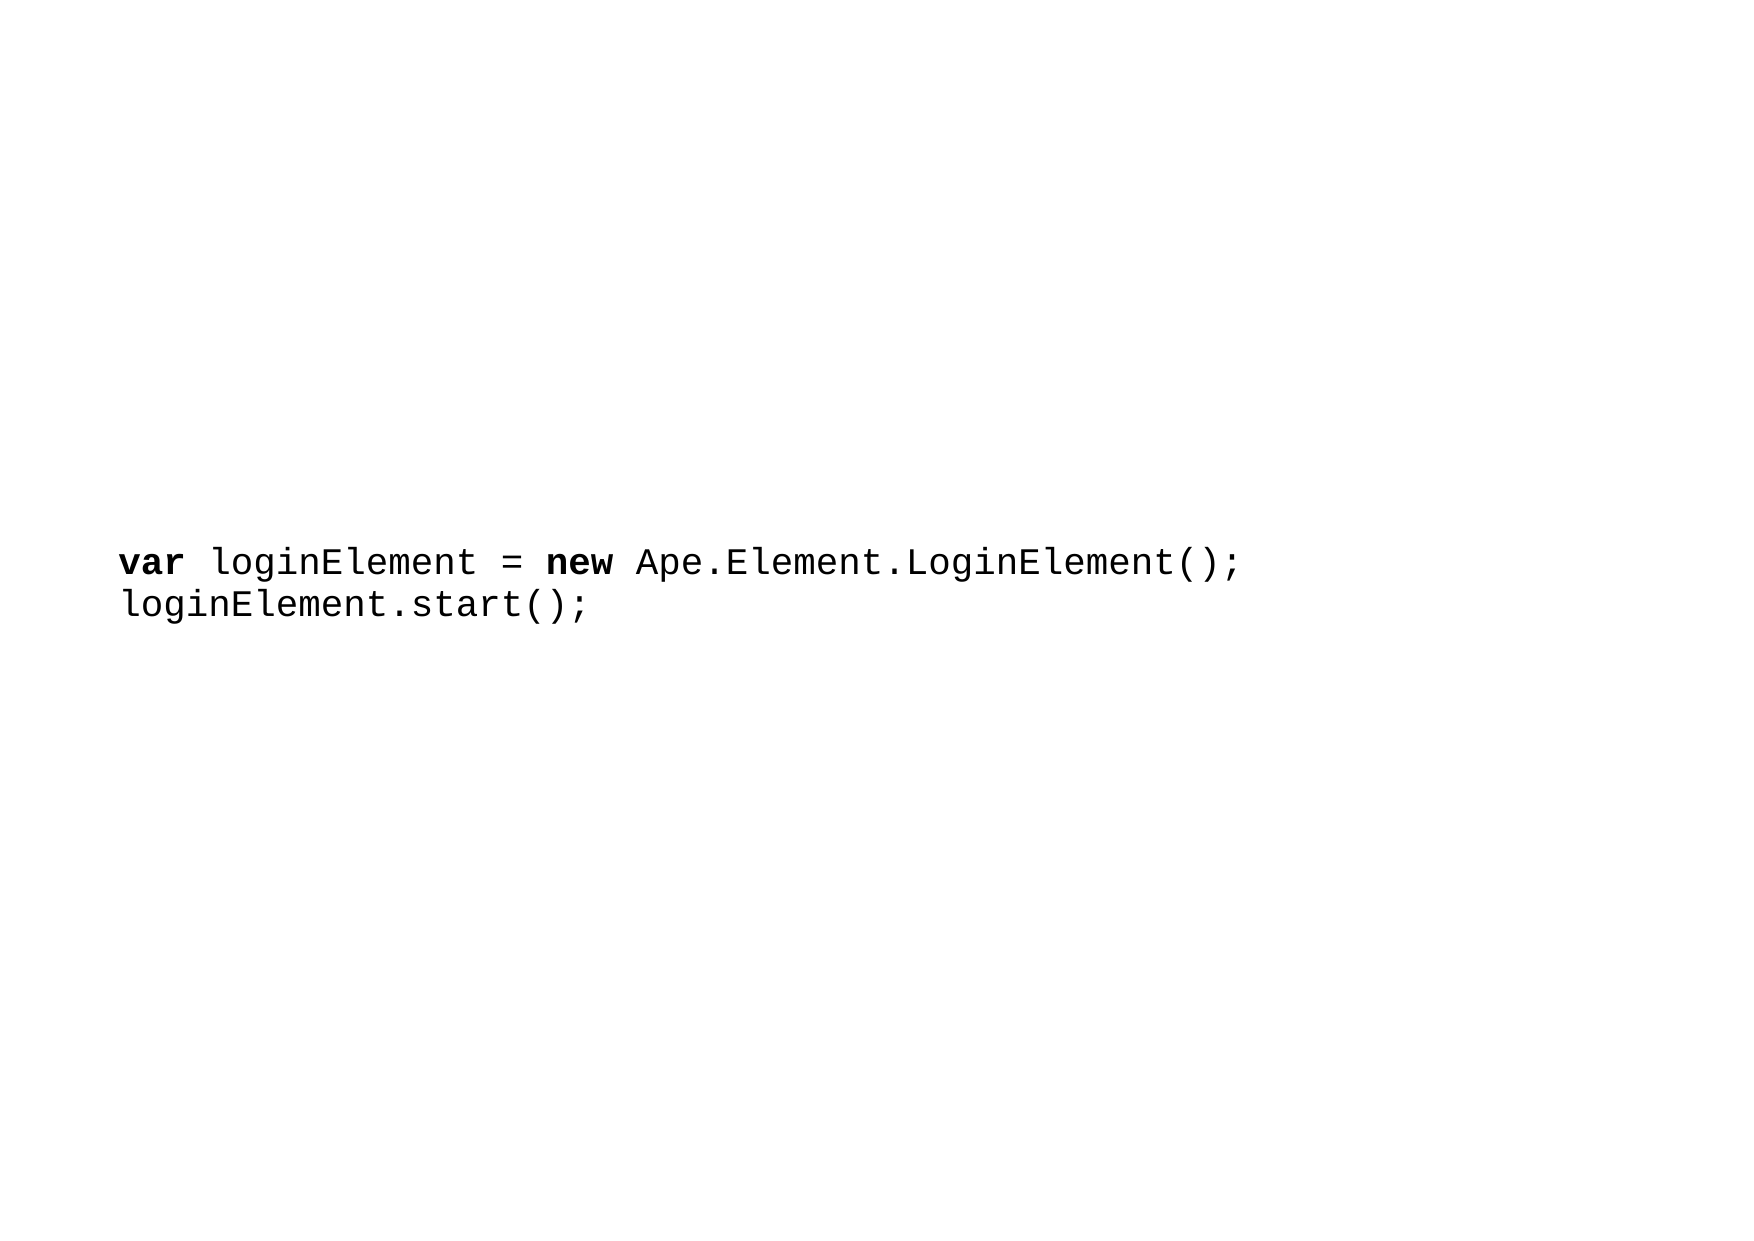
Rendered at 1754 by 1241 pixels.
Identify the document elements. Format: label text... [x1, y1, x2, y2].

text var loginElement = new Ape.Element.LoginElement(); [118, 543, 1636, 586]
text loginElement.start(); [118, 586, 1636, 628]
